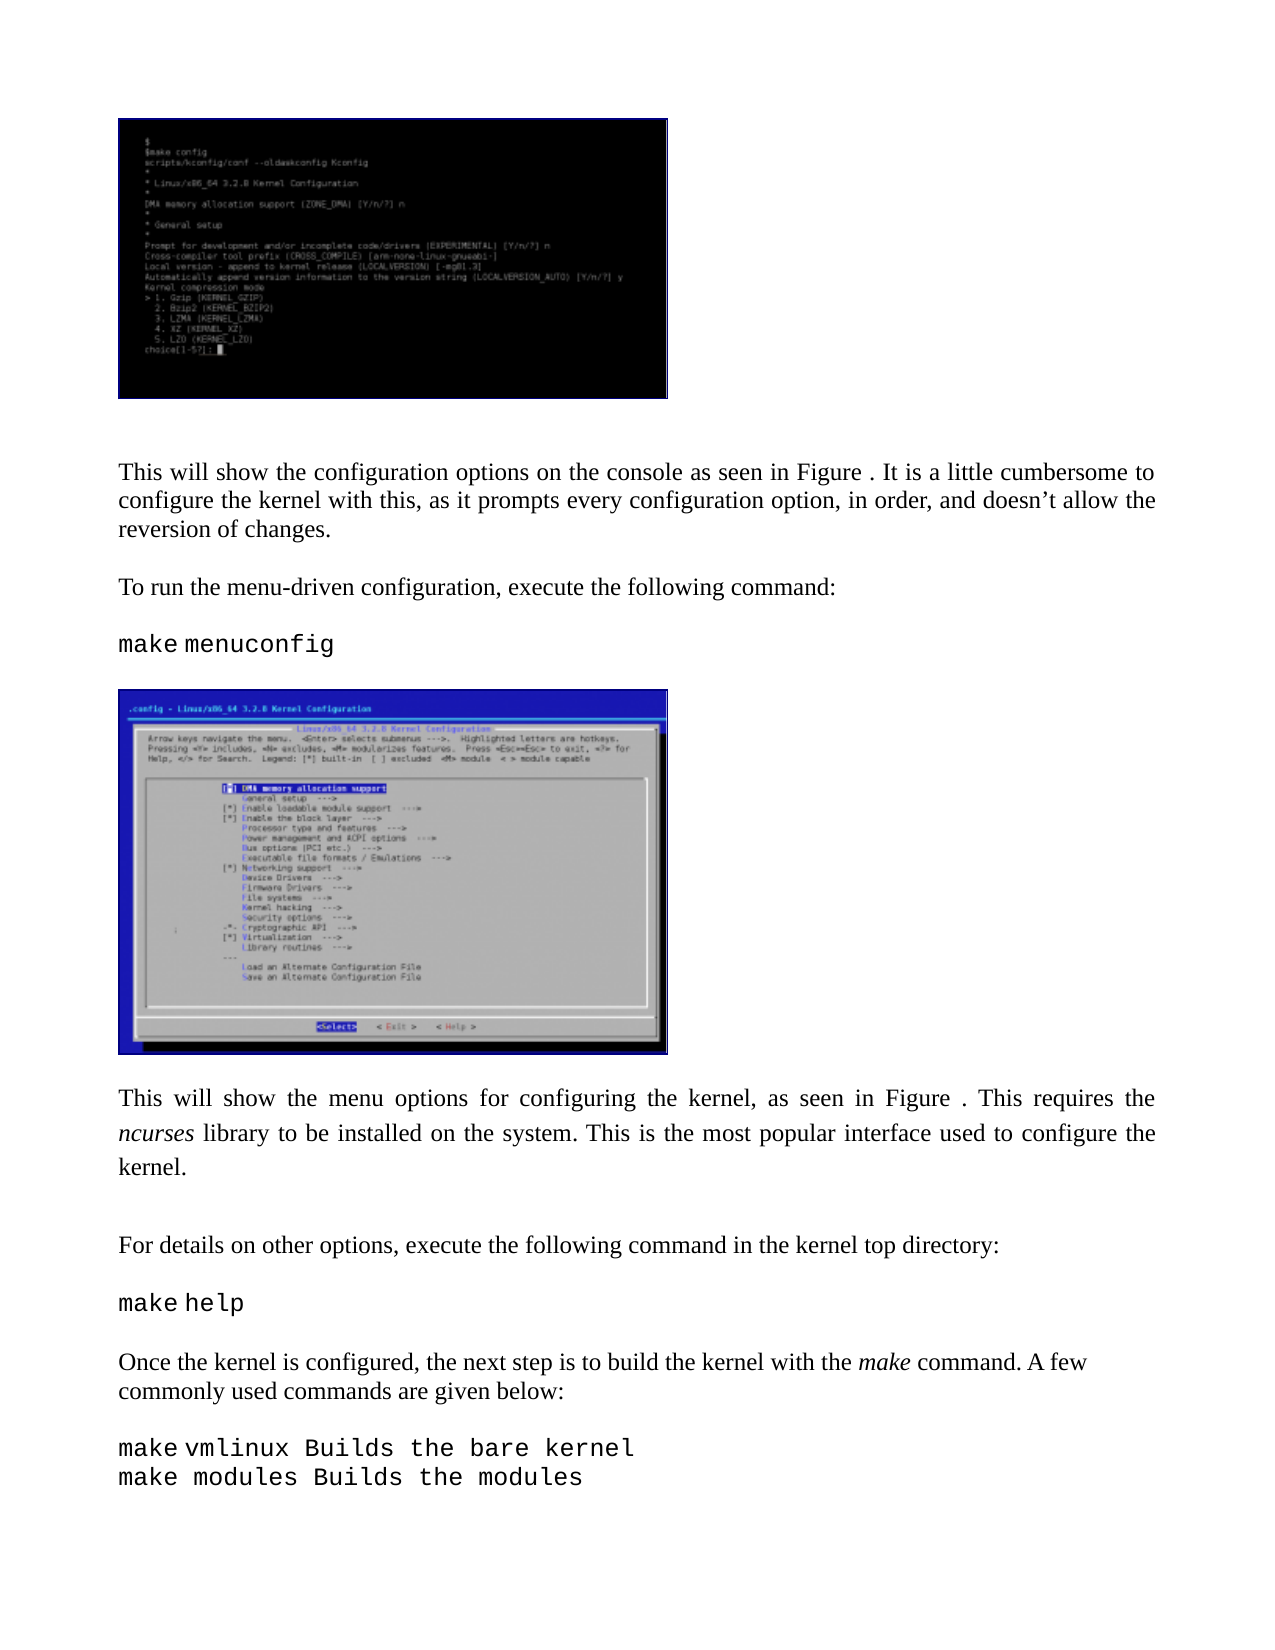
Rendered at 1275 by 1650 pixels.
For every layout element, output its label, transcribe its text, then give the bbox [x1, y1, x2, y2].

text To run the menu-driven configuration, execute the following command: [118, 543, 1157, 601]
picture [120, 120, 667, 398]
text This will show the menu options for configuring the kernel, as seen in Figure . This requires the ncurses library to be installed on the system. This is the most popular interface used to configure the kernel. [118, 1083, 1157, 1181]
text For details on other options, execute the following command in the kernel top directory: [118, 1230, 1157, 1259]
text make menuconfig [118, 629, 1157, 660]
picture [120, 691, 667, 1053]
text make vmlinux Builds the bare kernel [118, 1433, 1157, 1464]
text make modules Builds the modules [118, 1464, 1157, 1493]
text make help [118, 1288, 1157, 1318]
text Once the kernel is configured, the next step is to build the kernel with the make command. A few commonly used commands are given below: [118, 1347, 1157, 1405]
text This will show the configuration options on the console as seen in Figure . It is a little cumbersome to configure the kernel with this, as it prompts every configuration option, in order, and doesn’t allow the reversion of changes. [118, 457, 1157, 543]
